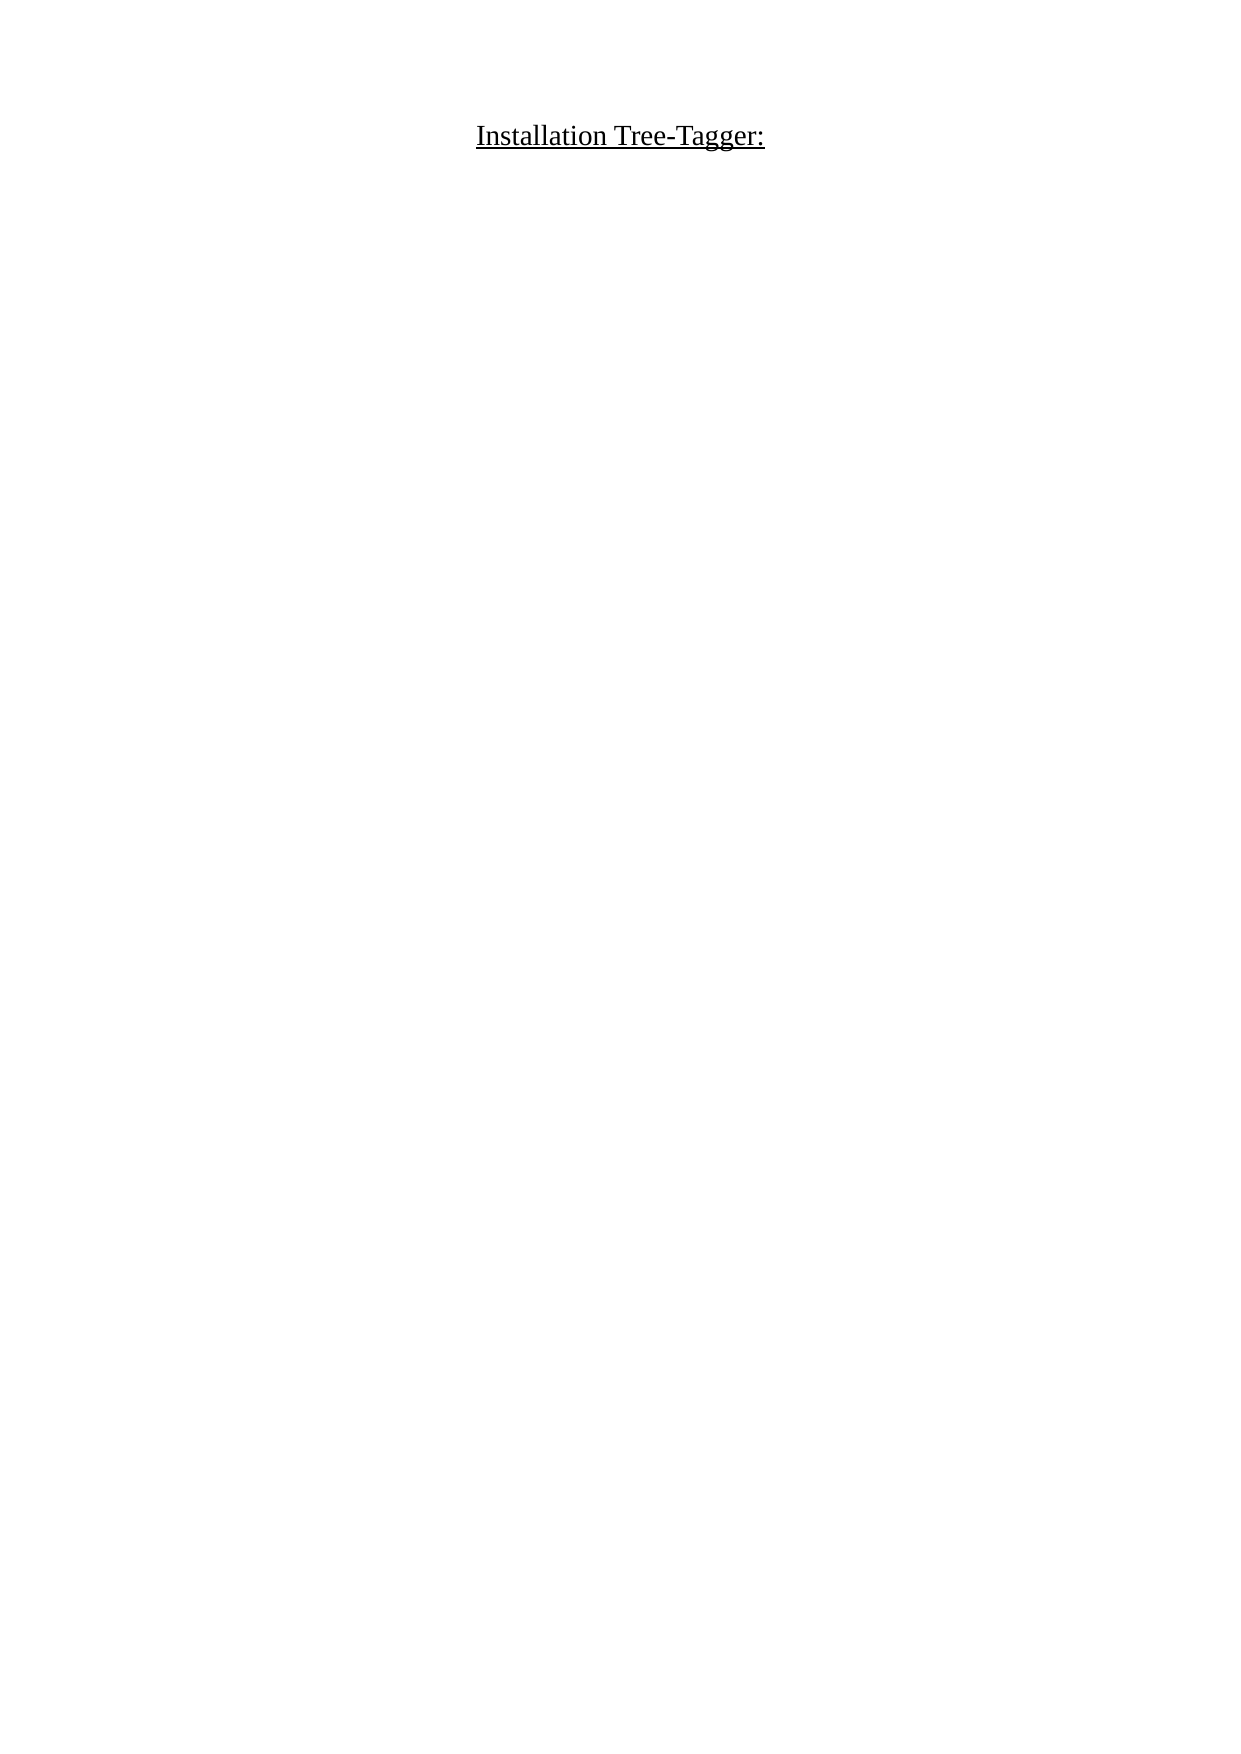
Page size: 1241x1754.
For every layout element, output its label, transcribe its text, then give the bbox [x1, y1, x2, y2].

text Installation Tree-Tagger: [118, 118, 1122, 152]
